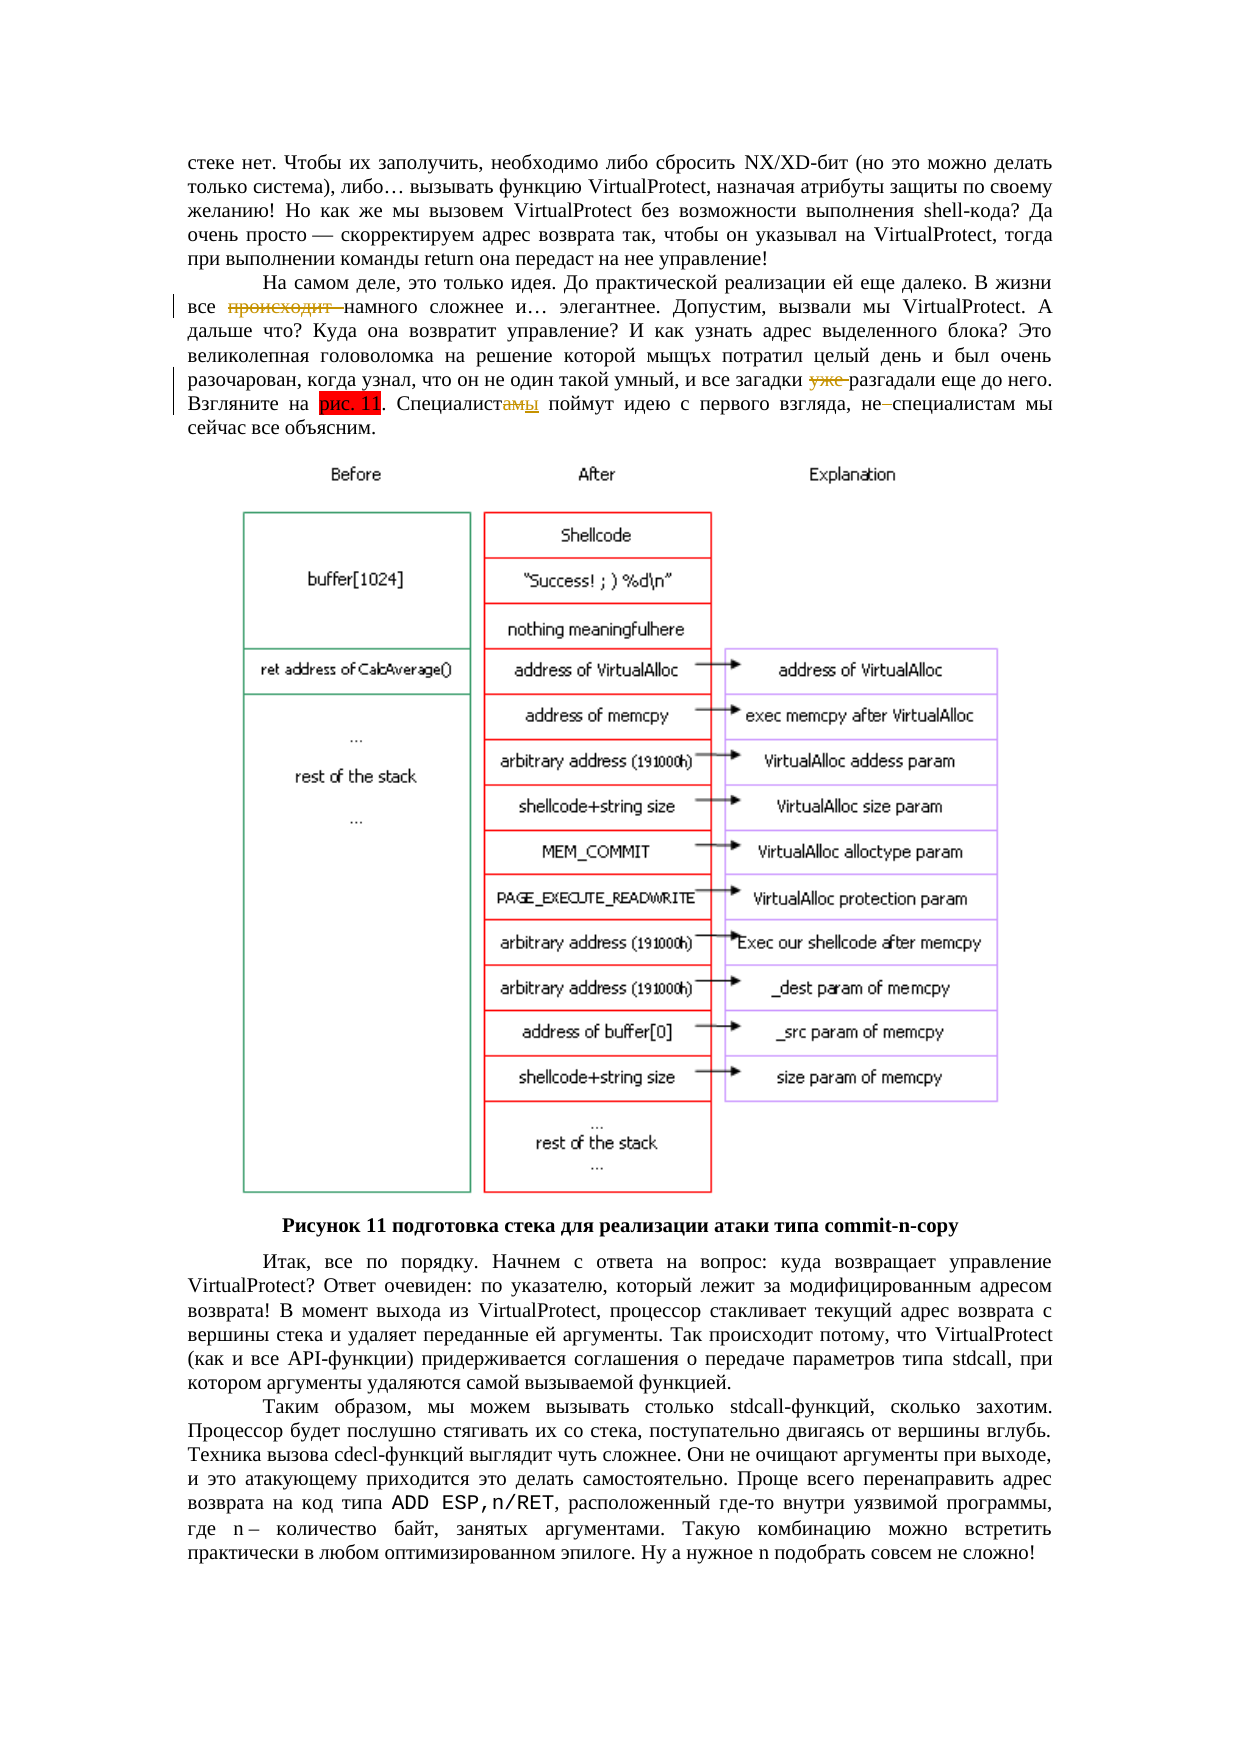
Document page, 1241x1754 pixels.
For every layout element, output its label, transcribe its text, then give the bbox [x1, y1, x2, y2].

text Таким образом, мы можем вызывать столько stdcall-функций, сколько захотим. Процессор будет послушно стягивать их со стека, поступательно двигаясь от вершины вглубь. Техника вызова cdecl-функций выглядит чуть сложнее. Они не очищают аргументы при выходе, и это атакующему приходится это делать самостоятельно. Проще всего перенаправить адрес возврата на код типа ADD ESP,n/RET, расположенный где-то внутри уязвимой программы, где n – количество байт, занятых аргументами. Такую комбинацию можно встретить практически в любом оптимизированном эпилоге. Ну а нужное n подобрать совсем не сложно! [187, 1394, 1053, 1564]
text Итак, все по порядку. Начнем с ответа на вопрос: куда возвращает управление VirtualProtect? Ответ очевиден: по указателю, который лежит за модифицированным адресом возврата! В момент выхода из VirtualProtect, процессор стакливает текущий адрес возврата с вершины стека и удаляет переданные ей аргументы. Так происходит потому, что VirtualProtect (как и все API-функции) придерживается соглашения о передаче параметров типа stdcall, при котором аргументы удаляются самой вызываемой функцией. [187, 1249, 1053, 1394]
text На самом деле, это только идея. До практической реализации ей еще далеко. В жизни все намного сложнее и… элегантнее. Допустим, вызвали мы VirtualProtect. А дальше что? Куда она возвратит управление? И как узнать адрес выделенного блока? Это великолепная головоломка на решение которой мыщъх потратил целый день и был очень разочарован, когда узнал, что он не один такой умный, и все загадки разгадали еще до него. Взгляните на рис. 11. Специалисты поймут идею с первого взгляда, неспециалистам мы сейчас все объясним. [187, 270, 1053, 439]
text стеке нет. Чтобы их заполучить, необходимо либо сбросить NX/XD-бит (но это можно делать только система), либо… вызывать функцию VirtualProtect, назначая атрибуты защиты по своему желанию! Но как же мы вызовем VirtualProtect без возможности выполнения shell-кода? Да очень просто — скорректируем адрес возврата так, чтобы он указывал на VirtualProtect, тогда при выполнении команды return она передаст на нее управление! [187, 150, 1053, 270]
text Рисунок 11 подготовка стека для реализации атаки типа commit-n-copy [187, 1213, 1053, 1237]
picture [237, 462, 1003, 1201]
